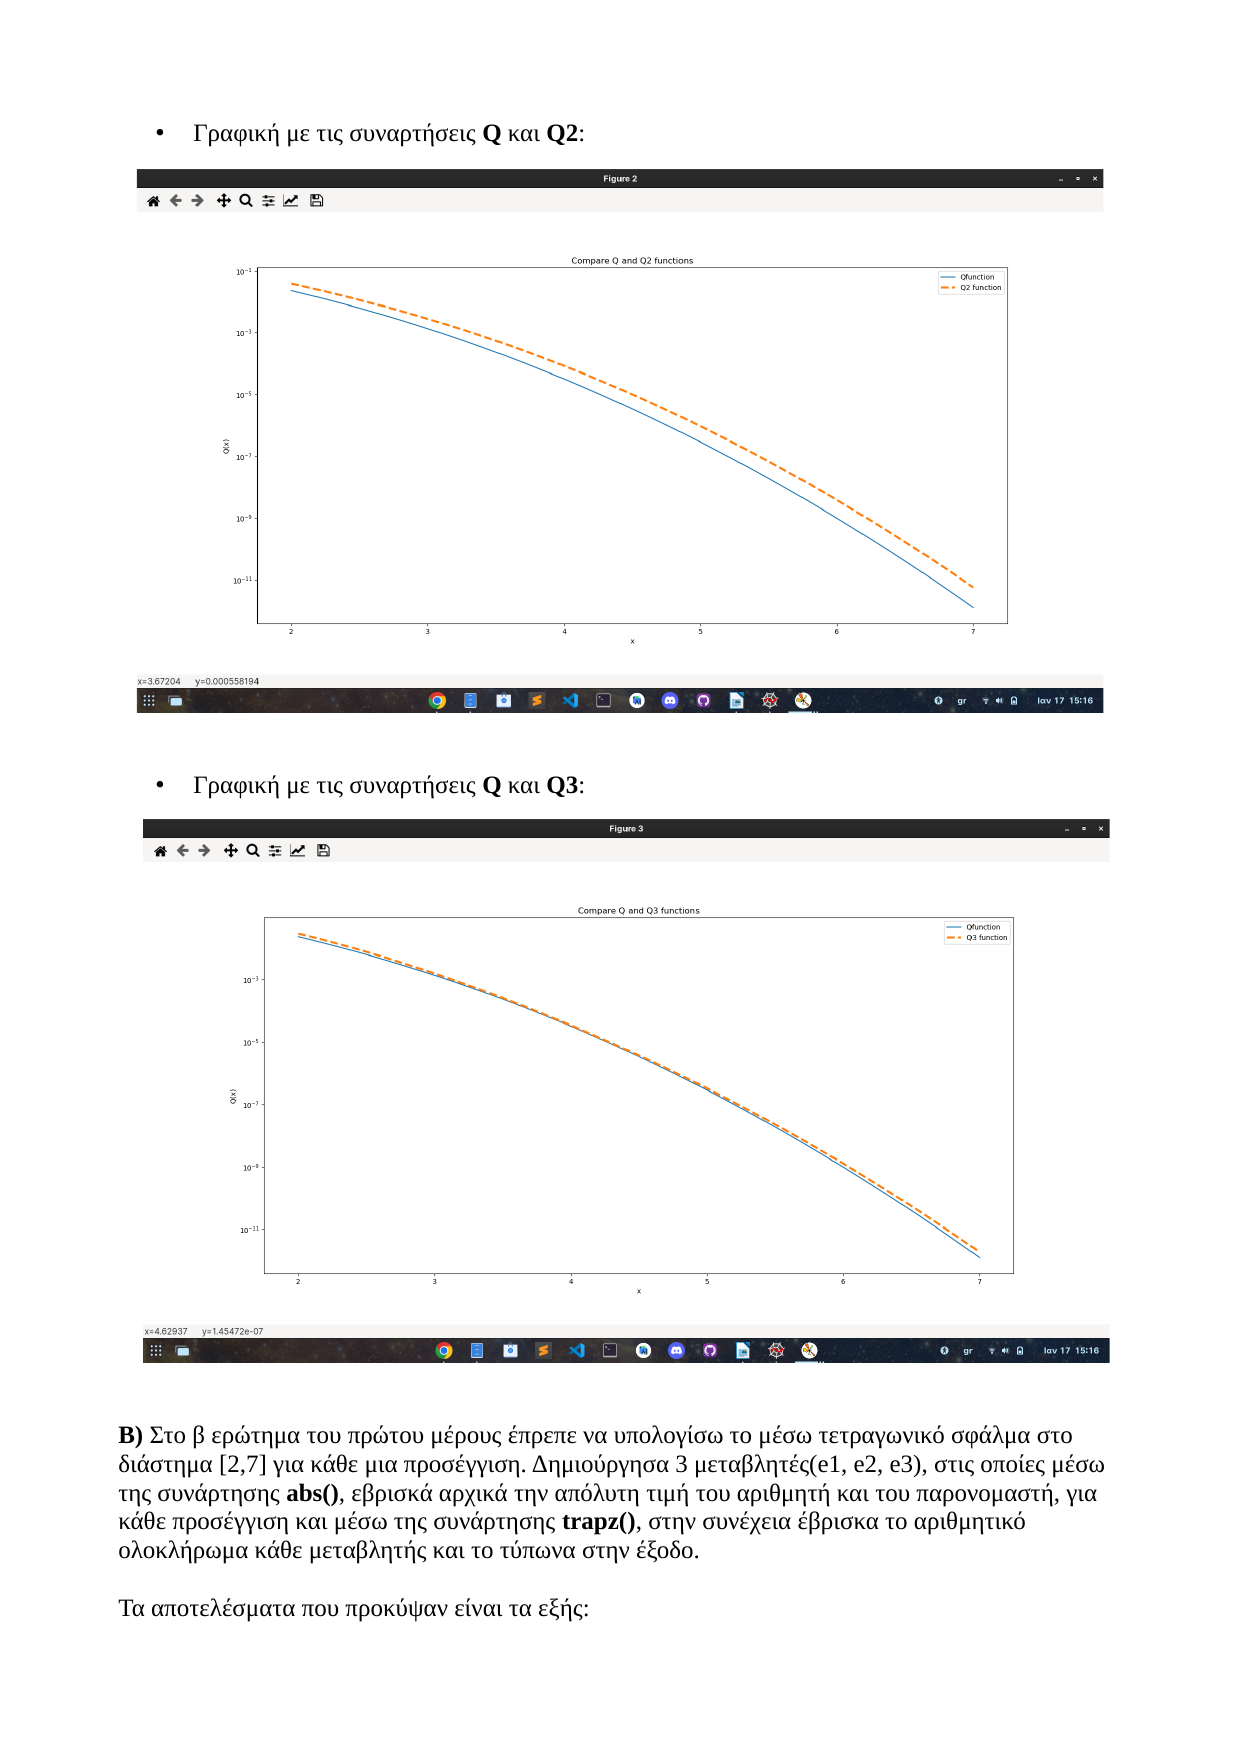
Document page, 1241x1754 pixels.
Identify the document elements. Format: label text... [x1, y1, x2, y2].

text Τα αποτελέσματα που προκύψαν είναι τα εξής: [118, 1593, 1122, 1621]
list Γραφική με τις συναρτήσεις Q και Q3: [156, 770, 1122, 799]
picture [136, 169, 1104, 713]
picture [143, 819, 1110, 1363]
text Β) Στο β ερώτημα του πρώτου μέρους έπρεπε να υπολογίσω το μέσω τετραγωνικό σφάλμα στο διάστημα [2,7] για κάθε μια προσέγγιση. Δημιούργησα 3 μεταβλητές(e1, e2, e3), στις οποίες μέσω της συνάρτησης abs(), εβρισκά αρχικά την απόλυτη τιμή του αριθμητή και του παρονομαστή, για κάθε προσέγγιση και μέσω της συνάρτησης trapz(), στην συνέχεια έβρισκα το αριθμητικό ολοκλήρωμα κάθε μεταβλητής και το τύπωνα στην έξοδο. [118, 1420, 1122, 1564]
list Γραφική με τις συναρτήσεις Q και Q2: [156, 118, 1122, 147]
